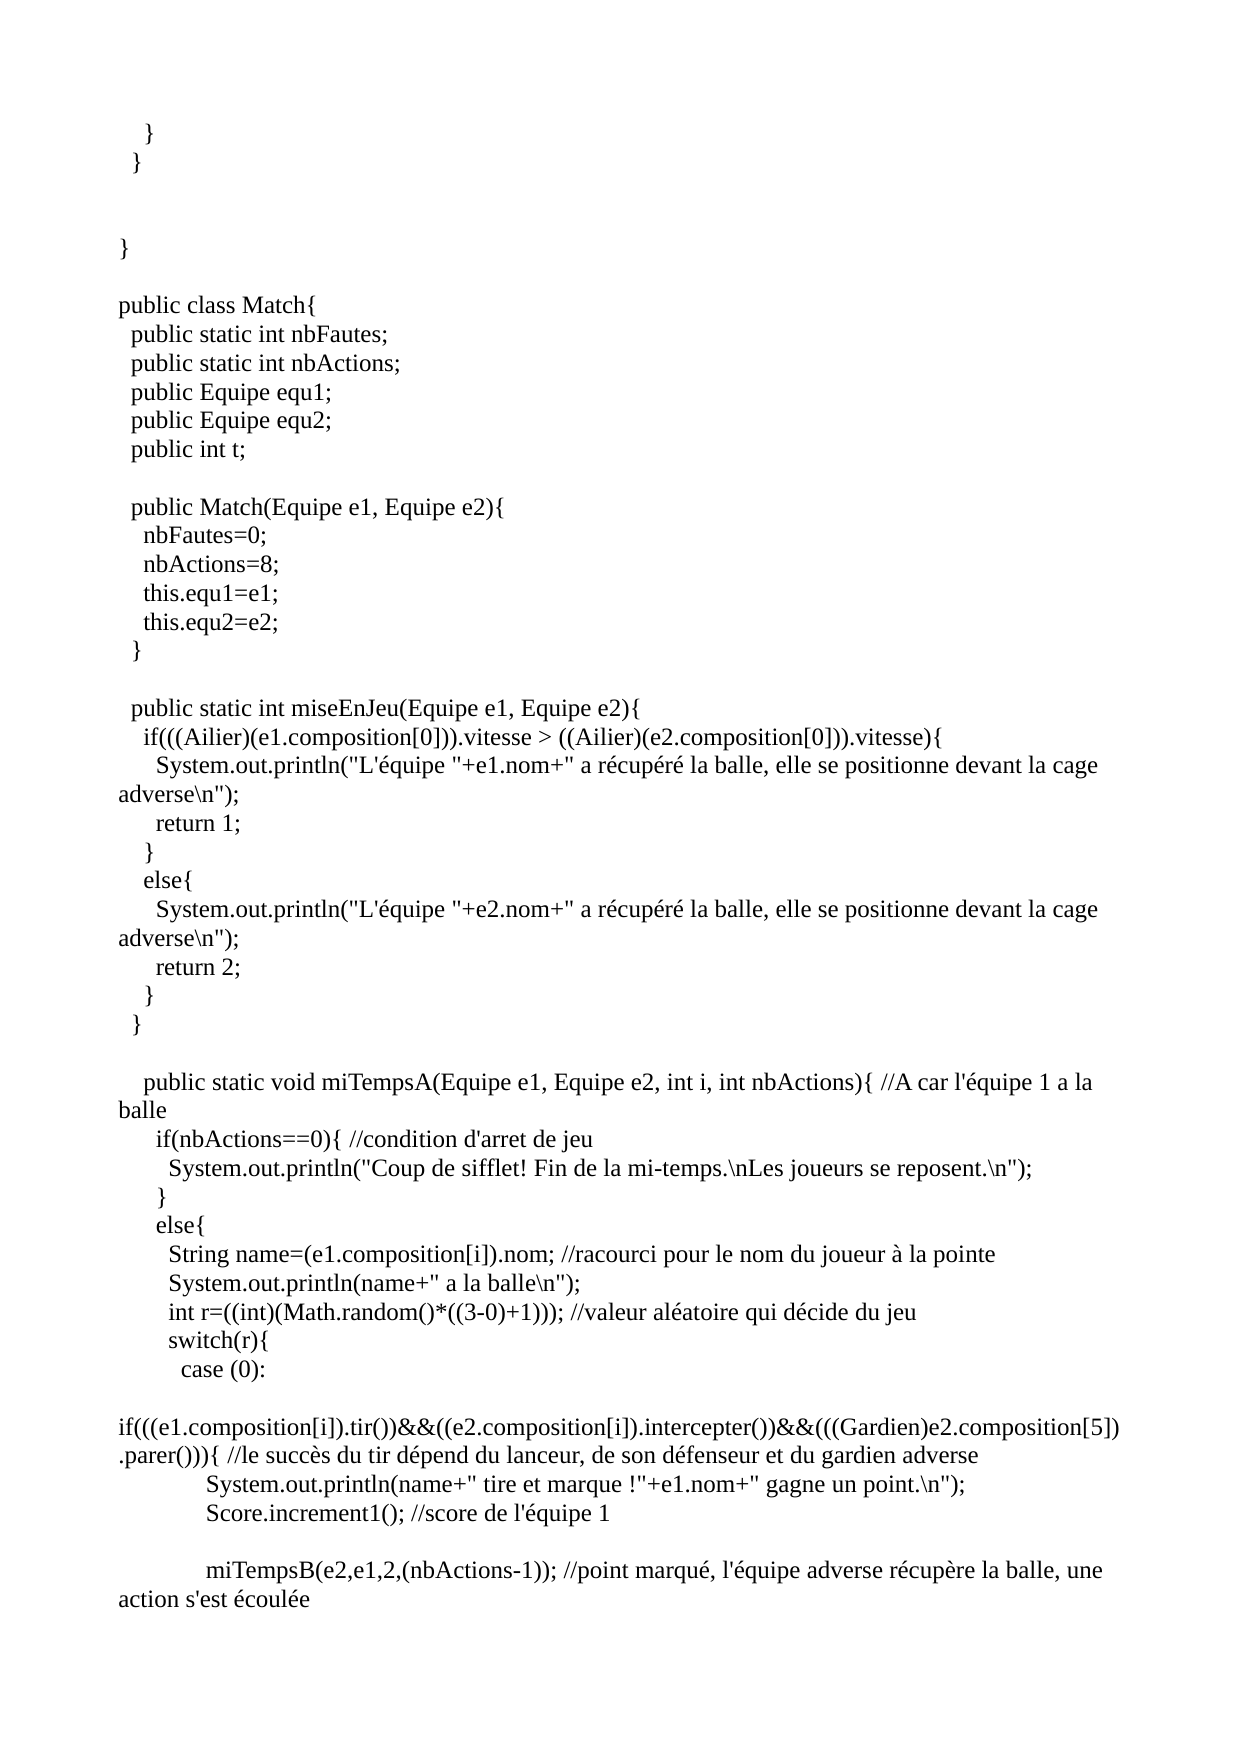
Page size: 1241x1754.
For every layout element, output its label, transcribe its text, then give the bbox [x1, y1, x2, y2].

text } [118, 1182, 1122, 1211]
text } [118, 147, 1122, 176]
text } [118, 981, 1122, 1009]
text return 2; [118, 952, 1122, 981]
text System.out.println("L'équipe "+e2.nom+" a récupéré la balle, elle se positionne devant la cage adverse\n"); [118, 894, 1122, 952]
text case (0): [118, 1354, 1122, 1383]
text System.out.println(name+" tire et marque !"+e1.nom+" gagne un point.\n"); [118, 1469, 1122, 1498]
text else{ [118, 866, 1122, 894]
text public static int nbActions; [118, 348, 1122, 377]
text if(nbActions==0){ //condition d'arret de jeu [118, 1124, 1122, 1153]
text public static void miTempsA(Equipe e1, Equipe e2, int i, int nbActions){ //A car l'équipe 1 a la balle [118, 1067, 1122, 1124]
text nbActions=8; [118, 549, 1122, 578]
text public Equipe equ2; [118, 406, 1122, 434]
text if(((Ailier)(e1.composition[0])).vitesse > ((Ailier)(e2.composition[0])).vitesse){ [118, 722, 1122, 751]
text switch(r){ [118, 1326, 1122, 1354]
text public Equipe equ1; [118, 377, 1122, 406]
text public static int nbFautes; [118, 319, 1122, 348]
text else{ [118, 1211, 1122, 1239]
text int r=((int)(Math.random()*((3-0)+1))); //valeur aléatoire qui décide du jeu [118, 1297, 1122, 1326]
text nbFautes=0; [118, 521, 1122, 549]
text } [118, 1009, 1122, 1038]
text miTempsB(e2,e1,2,(nbActions-1)); //point marqué, l'équipe adverse récupère la balle, une action s'est écoulée [118, 1556, 1122, 1613]
text String name=(e1.composition[i]).nom; //racourci pour le nom du joueur à la pointe [118, 1239, 1122, 1268]
text } [118, 837, 1122, 866]
text System.out.println(name+" a la balle\n"); [118, 1268, 1122, 1297]
text return 1; [118, 808, 1122, 837]
text System.out.println("L'équipe "+e1.nom+" a récupéré la balle, elle se positionne devant la cage adverse\n"); [118, 751, 1122, 808]
text Score.increment1(); //score de l'équipe 1 [118, 1498, 1122, 1527]
text public Match(Equipe e1, Equipe e2){ [118, 492, 1122, 521]
text } [118, 636, 1122, 664]
text System.out.println("Coup de sifflet! Fin de la mi-temps.\nLes joueurs se reposent.\n"); [118, 1153, 1122, 1182]
text } [118, 233, 1122, 262]
text public static int miseEnJeu(Equipe e1, Equipe e2){ [118, 693, 1122, 722]
text this.equ1=e1; [118, 578, 1122, 607]
text } [118, 118, 1122, 147]
text public class Match{ [118, 291, 1122, 319]
text if(((e1.composition[i]).tir())&&((e2.composition[i]).intercepter())&&(((Gardien)e2.composition[5]).parer())){ //le succès du tir dépend du lanceur, de son défenseur et du gardien adverse [118, 1383, 1122, 1469]
text public int t; [118, 434, 1122, 463]
text this.equ2=e2; [118, 607, 1122, 636]
